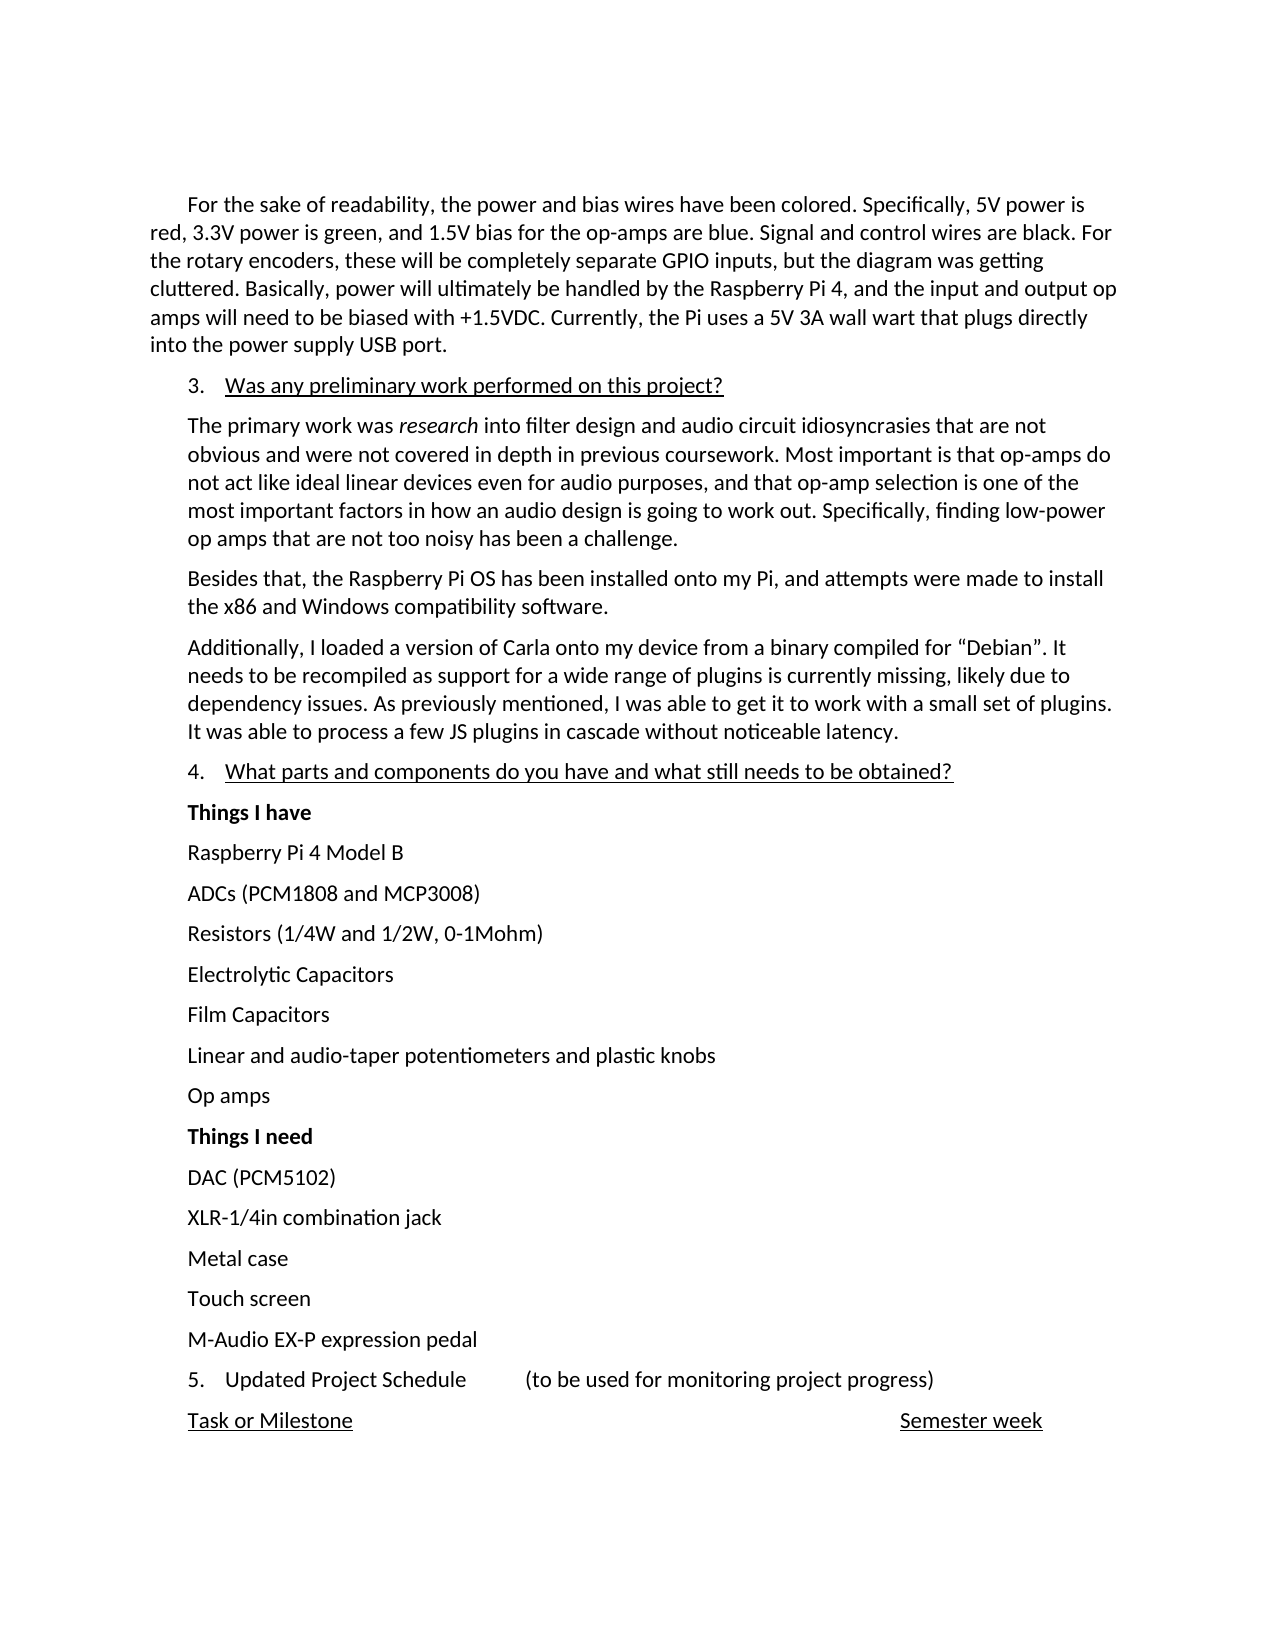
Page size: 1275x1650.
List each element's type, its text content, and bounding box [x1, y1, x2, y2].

text Metal case [150, 1244, 1125, 1272]
list Updated Project Schedule (to be used for monitoring project progress) [187, 1365, 1125, 1393]
list Was any preliminary work performed on this project? [187, 371, 1125, 399]
text Resistors (1/4W and 1/2W, 0-1Mohm) [150, 919, 1125, 947]
text Op amps [150, 1082, 1125, 1109]
text Touch screen [150, 1284, 1125, 1312]
text M-Audio EX-P expression pedal [150, 1325, 1125, 1353]
text DAC (PCM5102) [150, 1163, 1125, 1191]
text Linear and audio-taper potentiometers and plastic knobs [150, 1041, 1125, 1069]
text Things I need [150, 1122, 1125, 1150]
text Film Capacitors [150, 1001, 1125, 1028]
text Additionally, I loaded a version of Carla onto my device from a binary compiled for “Debian”. It needs to be recompiled as support for a wide range of plugins is currently missing, likely due to dependency issues. As previously mentioned, I was able to get it to work with a small set of plugins. It was able to process a few JS plugins in cascade without noticeable latency. [187, 633, 1125, 745]
list What parts and components do you have and what still needs to be obtained? [187, 757, 1125, 785]
text Besides that, the Raspberry Pi OS has been installed onto my Pi, and attempts were made to install the x86 and Windows compatibility software. [187, 564, 1125, 620]
text Task or Milestone Semester week [150, 1406, 1125, 1434]
text Things I have [150, 798, 1125, 826]
text ADCs (PCM1808 and MCP3008) [150, 879, 1125, 907]
text Electrolytic Capacitors [150, 960, 1125, 988]
text XLR-1/4in combination jack [150, 1203, 1125, 1231]
text The primary work was research into filter design and audio circuit idiosyncrasies that are not obvious and were not covered in depth in previous coursework. Most important is that op-amps do not act like ideal linear devices even for audio purposes, and that op-amp selection is one of the most important factors in how an audio design is going to work out. Specifically, finding low-power op amps that are not too noisy has been a challenge. [187, 412, 1125, 552]
text Raspberry Pi 4 Model B [150, 838, 1125, 866]
text For the sake of readability, the power and bias wires have been colored. Specifically, 5V power is red, 3.3V power is green, and 1.5V bias for the op-amps are blue. Signal and control wires are black. For the rotary encoders, these will be completely separate GPIO inputs, but the diagram was getting cluttered. Basically, power will ultimately be handled by the Raspberry Pi 4, and the input and output op amps will need to be biased with +1.5VDC. Currently, the Pi uses a 5V 3A wall wart that plugs directly into the power supply USB port. [150, 191, 1125, 359]
